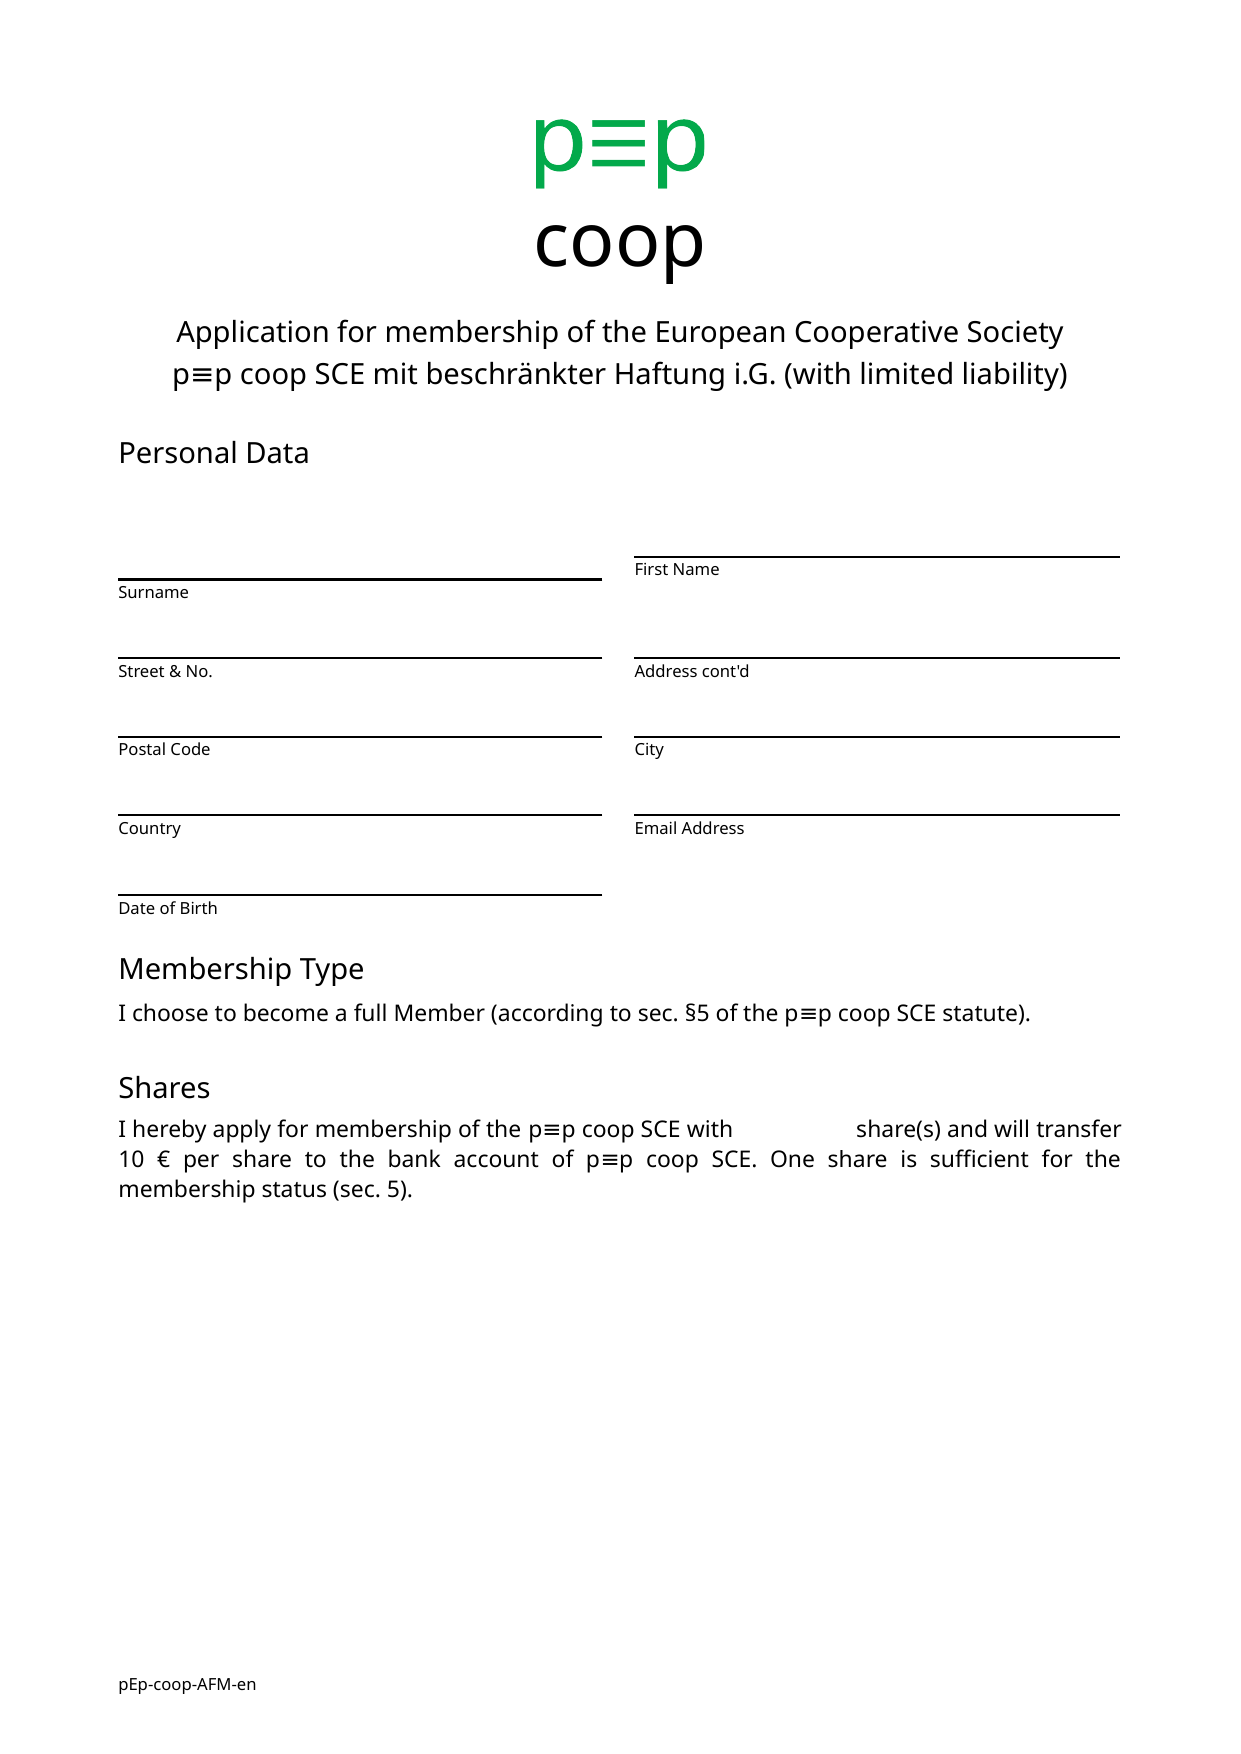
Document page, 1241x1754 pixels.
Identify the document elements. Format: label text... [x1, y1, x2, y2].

text I choose to become a full Member (according to sec. §5 of the p≡p coop SCE statute). [118, 997, 1122, 1027]
text p≡p coop SCE mit beschränkter Haftung i.G. (with limited liability) [118, 360, 1122, 390]
table_cell [603, 761, 634, 839]
subtitle Shares [118, 1075, 1122, 1105]
table_cell [603, 682, 634, 761]
text I hereby apply for membership of the p≡p coop SCE with share(s) and will transfer 10 € per share to the bank account of p≡p coop SCE. One share is sufficient for the membership status (sec. 5). [118, 1114, 1122, 1204]
table_header [603, 502, 634, 603]
table_header [634, 502, 1120, 556]
table_cell [118, 761, 602, 814]
subtitle Membership Type [118, 949, 1122, 988]
table_cell Country [118, 816, 602, 839]
table_cell [634, 682, 1120, 736]
text Personal Data [118, 432, 1122, 472]
table_cell Email Address [634, 816, 1120, 839]
text coop [118, 186, 1122, 288]
picture [536, 119, 705, 189]
table_cell [118, 603, 602, 657]
table_cell Address cont'd [634, 659, 1120, 682]
table_cell Postal Code [118, 738, 602, 761]
table_cell [634, 603, 1120, 657]
table_cell [603, 603, 634, 682]
table_cell [118, 682, 602, 736]
table_header First Name [634, 558, 1120, 603]
table_cell [603, 839, 634, 919]
text Application for membership of the European Cooperative Society [118, 318, 1122, 348]
table_cell [118, 839, 602, 894]
table_header Surname [118, 581, 602, 603]
table_cell Date of Birth [118, 896, 602, 919]
table_cell [634, 761, 1120, 814]
table_cell City [634, 738, 1120, 761]
table_cell Street & No. [118, 659, 602, 682]
table_header [118, 502, 602, 578]
table_cell [634, 839, 1120, 919]
